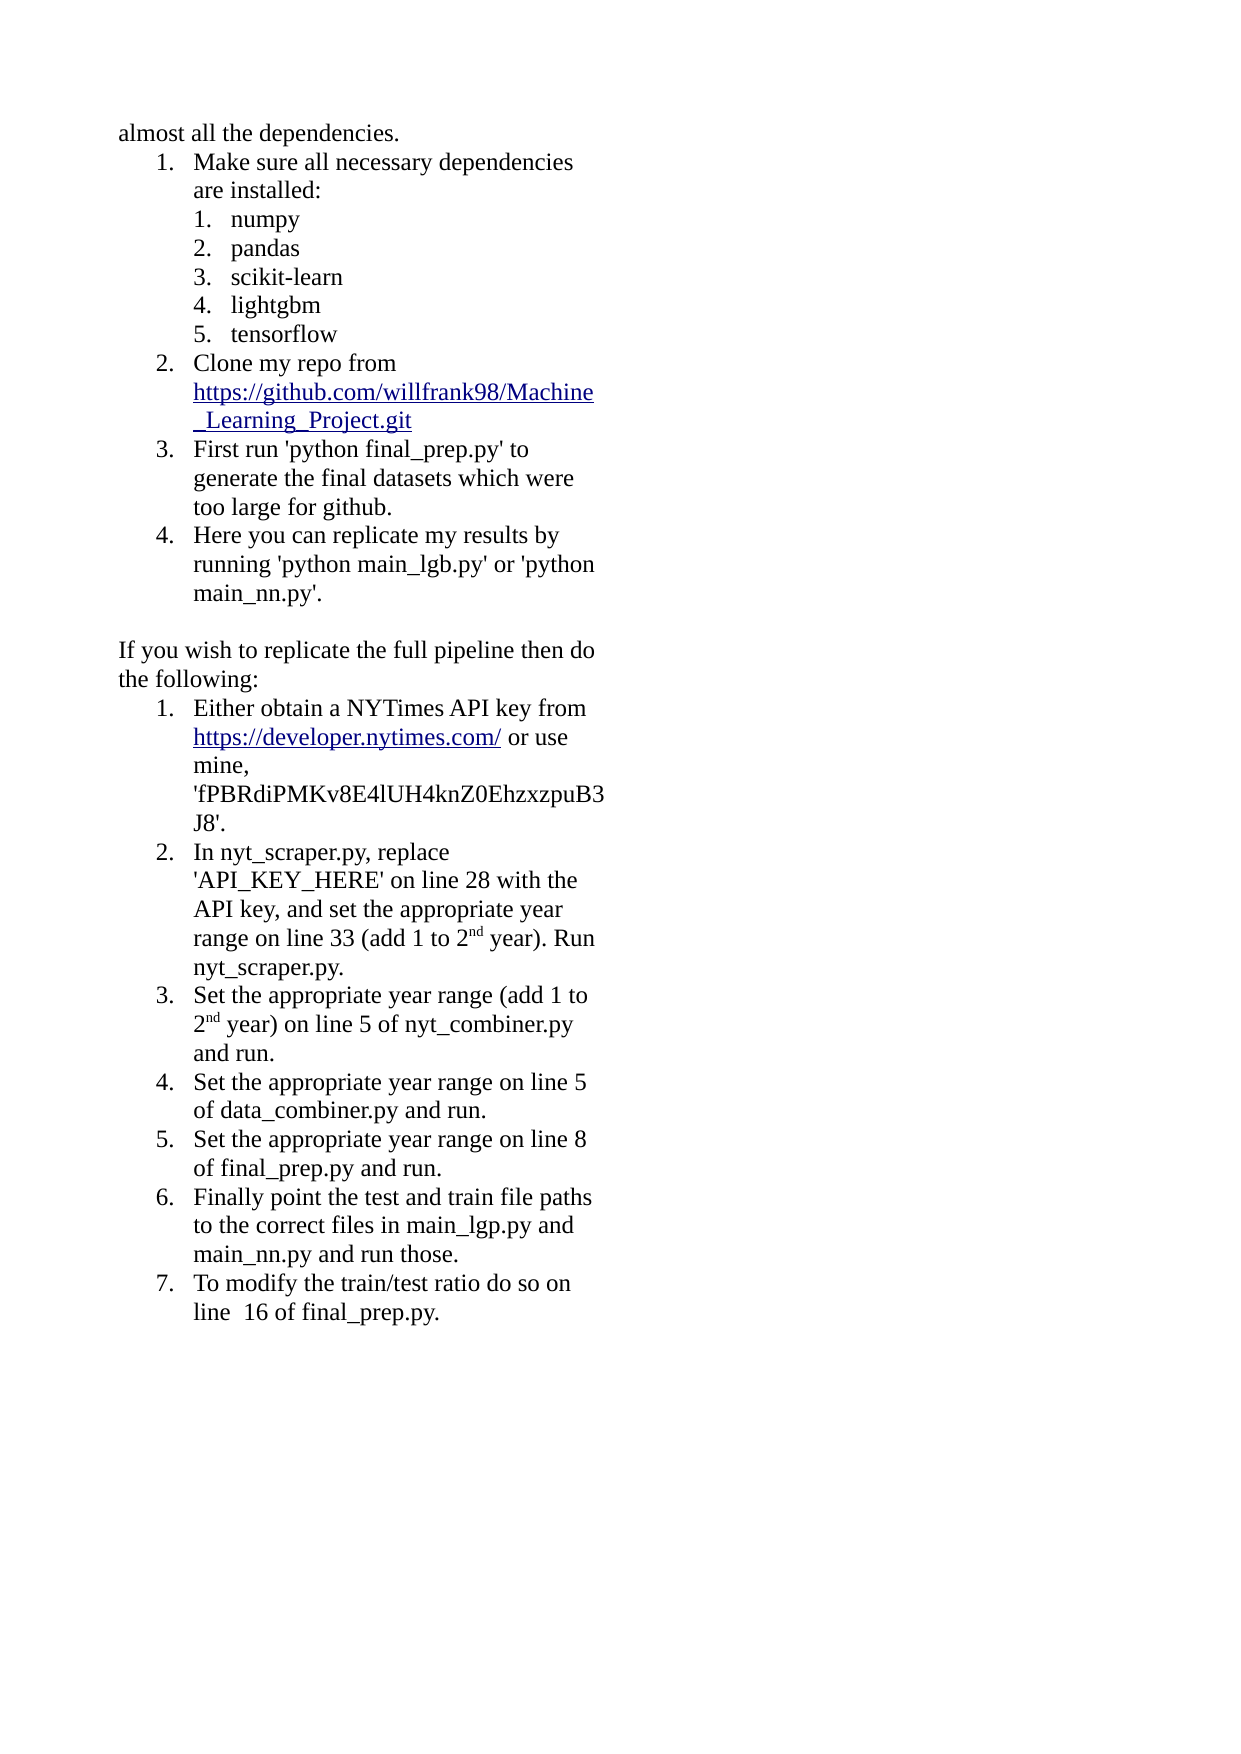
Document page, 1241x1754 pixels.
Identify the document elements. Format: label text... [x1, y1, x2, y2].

list Set the appropriate year range (add 1 to 2nd year) on line 5 of nyt_combiner.py and run. [156, 981, 605, 1067]
list Set the appropriate year range on line 8 of final_prep.py and run. [156, 1124, 605, 1182]
list Set the appropriate year range on line 5 of data_combiner.py and run. [156, 1067, 605, 1124]
list Either obtain a NYTimes API key from https://developer.nytimes.com/ or use mine, 'fPBRdiPMKv8E4lUH4knZ0EhzxzpuB3J8'. [156, 693, 605, 837]
list tensorflow [193, 319, 605, 348]
list First run 'python final_prep.py' to generate the final datasets which were too large for github. [156, 434, 605, 521]
text almost all the dependencies. [118, 118, 605, 147]
list To modify the train/test ratio do so on line 16 of final_prep.py. [156, 1268, 605, 1326]
list pandas [193, 233, 605, 262]
text If you wish to replicate the full pipeline then do the following: [118, 636, 605, 693]
list Clone my repo from https://github.com/willfrank98/Machine_Learning_Project.git [156, 348, 605, 434]
list Finally point the test and train file paths to the correct files in main_lgp.py and main_nn.py and run those. [156, 1182, 605, 1268]
list scikit-learn [193, 262, 605, 291]
list In nyt_scraper.py, replace 'API_KEY_HERE' on line 28 with the API key, and set the appropriate year range on line 33 (add 1 to 2nd year). Run nyt_scraper.py. [156, 837, 605, 981]
list Here you can replicate my results by running 'python main_lgb.py' or 'python main_nn.py'. [156, 521, 605, 607]
list numpy [193, 204, 605, 233]
list Make sure all necessary dependencies are installed: [156, 147, 605, 204]
list lightgbm [193, 291, 605, 319]
